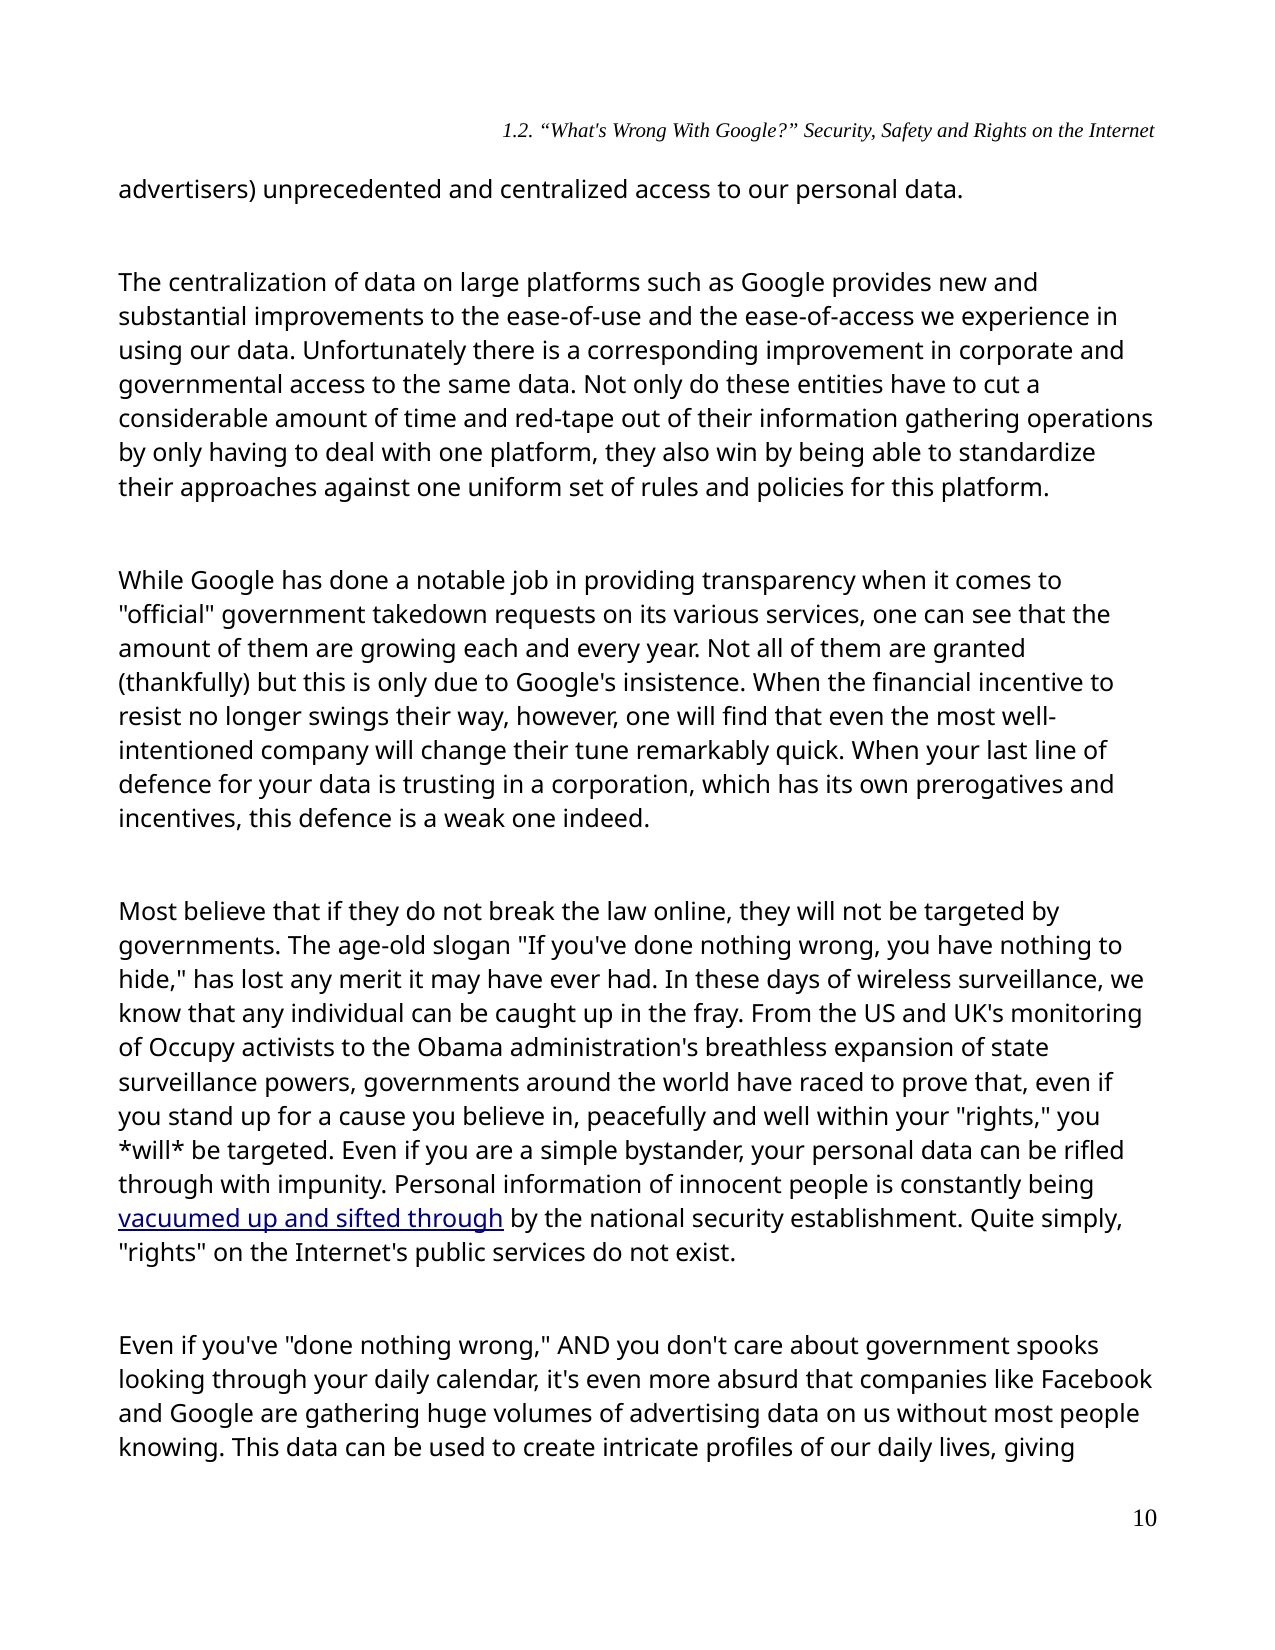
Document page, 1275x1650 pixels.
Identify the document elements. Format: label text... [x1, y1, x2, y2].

text While Google has done a notable job in providing transparency when it comes to "official" government takedown requests on its various services, one can see that the amount of them are growing each and every year. Not all of them are granted (thankfully) but this is only due to Google's insistence. When the financial incentive to resist no longer swings their way, however, one will find that even the most well-intentioned company will change their tune remarkably quick. When your last line of defence for your data is trusting in a corporation, which has its own prerogatives and incentives, this defence is a weak one indeed. [118, 562, 1157, 835]
text advertisers) unprecedented and centralized access to our personal data. [118, 172, 1157, 206]
text Even if you've "done nothing wrong," AND you don't care about government spooks looking through your daily calendar, it's even more absurd that companies like Facebook and Google are gathering huge volumes of advertising data on us without most people knowing. This data can be used to create intricate profiles of our daily lives, giving [118, 1328, 1157, 1464]
text The centralization of data on large platforms such as Google provides new and substantial improvements to the ease-of-use and the ease-of-access we experience in using our data. Unfortunately there is a corresponding improvement in corporate and governmental access to the same data. Not only do these entities have to cut a considerable amount of time and red-tape out of their information gathering operations by only having to deal with one platform, they also win by being able to standardize their approaches against one uniform set of rules and policies for this platform. [118, 265, 1157, 503]
text Most believe that if they do not break the law online, they will not be targeted by governments. The age-old slogan "If you've done nothing wrong, you have nothing to hide," has lost any merit it may have ever had. In these days of wireless surveillance, we know that any individual can be caught up in the fray. From the US and UK's monitoring of Occupy activists to the Obama administration's breathless expansion of state surveillance powers, governments around the world have raced to prove that, even if you stand up for a cause you believe in, peacefully and well within your "rights," you *will* be targeted. Even if you are a simple bystander, your personal data can be rifled through with impunity. Personal information of innocent people is constantly being vacuumed up and sifted through by the national security establishment. Quite simply, "rights" on the Internet's public services do not exist. [118, 894, 1157, 1268]
